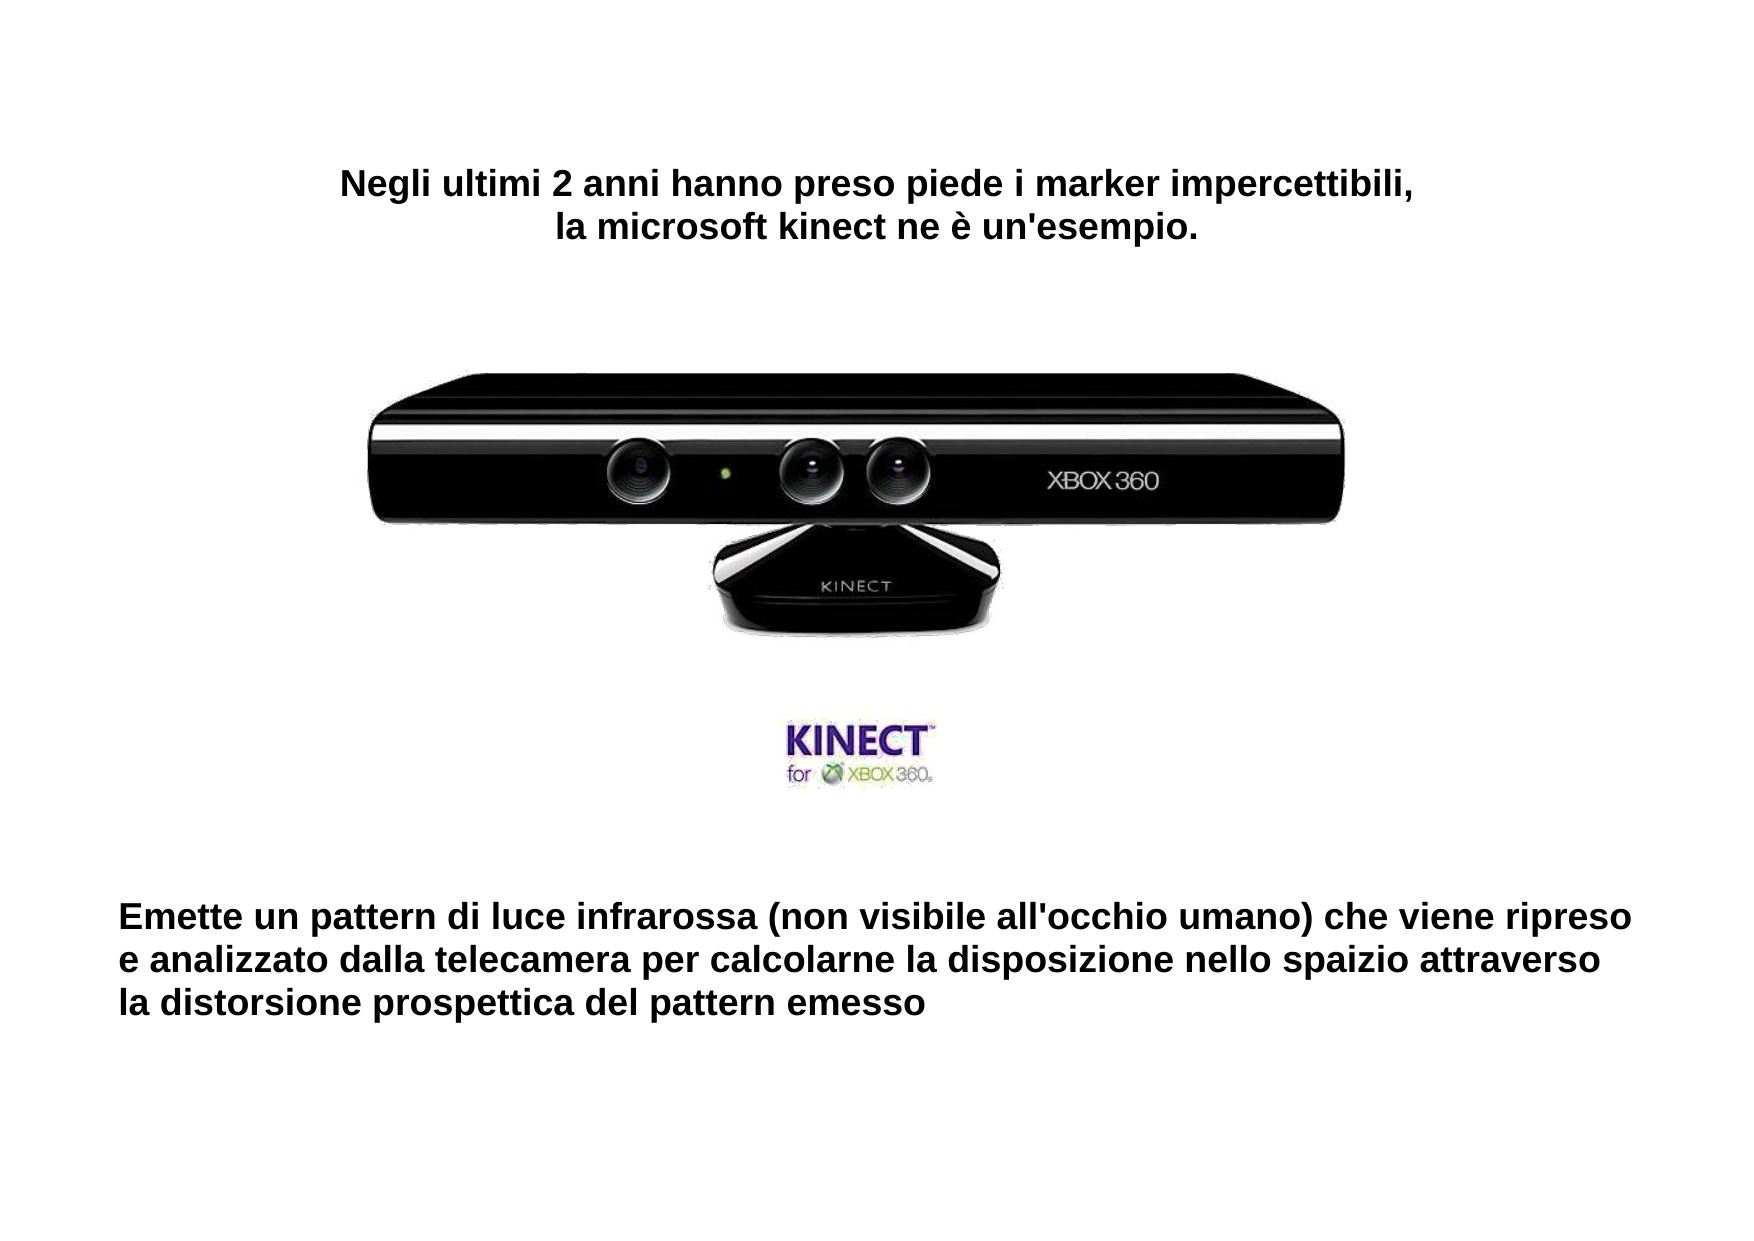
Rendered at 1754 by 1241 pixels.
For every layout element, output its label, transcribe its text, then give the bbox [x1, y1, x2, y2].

text Emette un pattern di luce infrarossa (non visibile all'occhio umano) che viene ripreso e analizzato dalla telecamera per calcolarne la disposizione nello spaizio attraverso la distorsione prospettica del pattern emesso [118, 894, 1636, 1024]
picture [304, 357, 1427, 809]
text la microsoft kinect ne è un'esempio. [118, 204, 1636, 247]
text Negli ultimi 2 anni hanno preso piede i marker impercettibili, [118, 161, 1636, 204]
